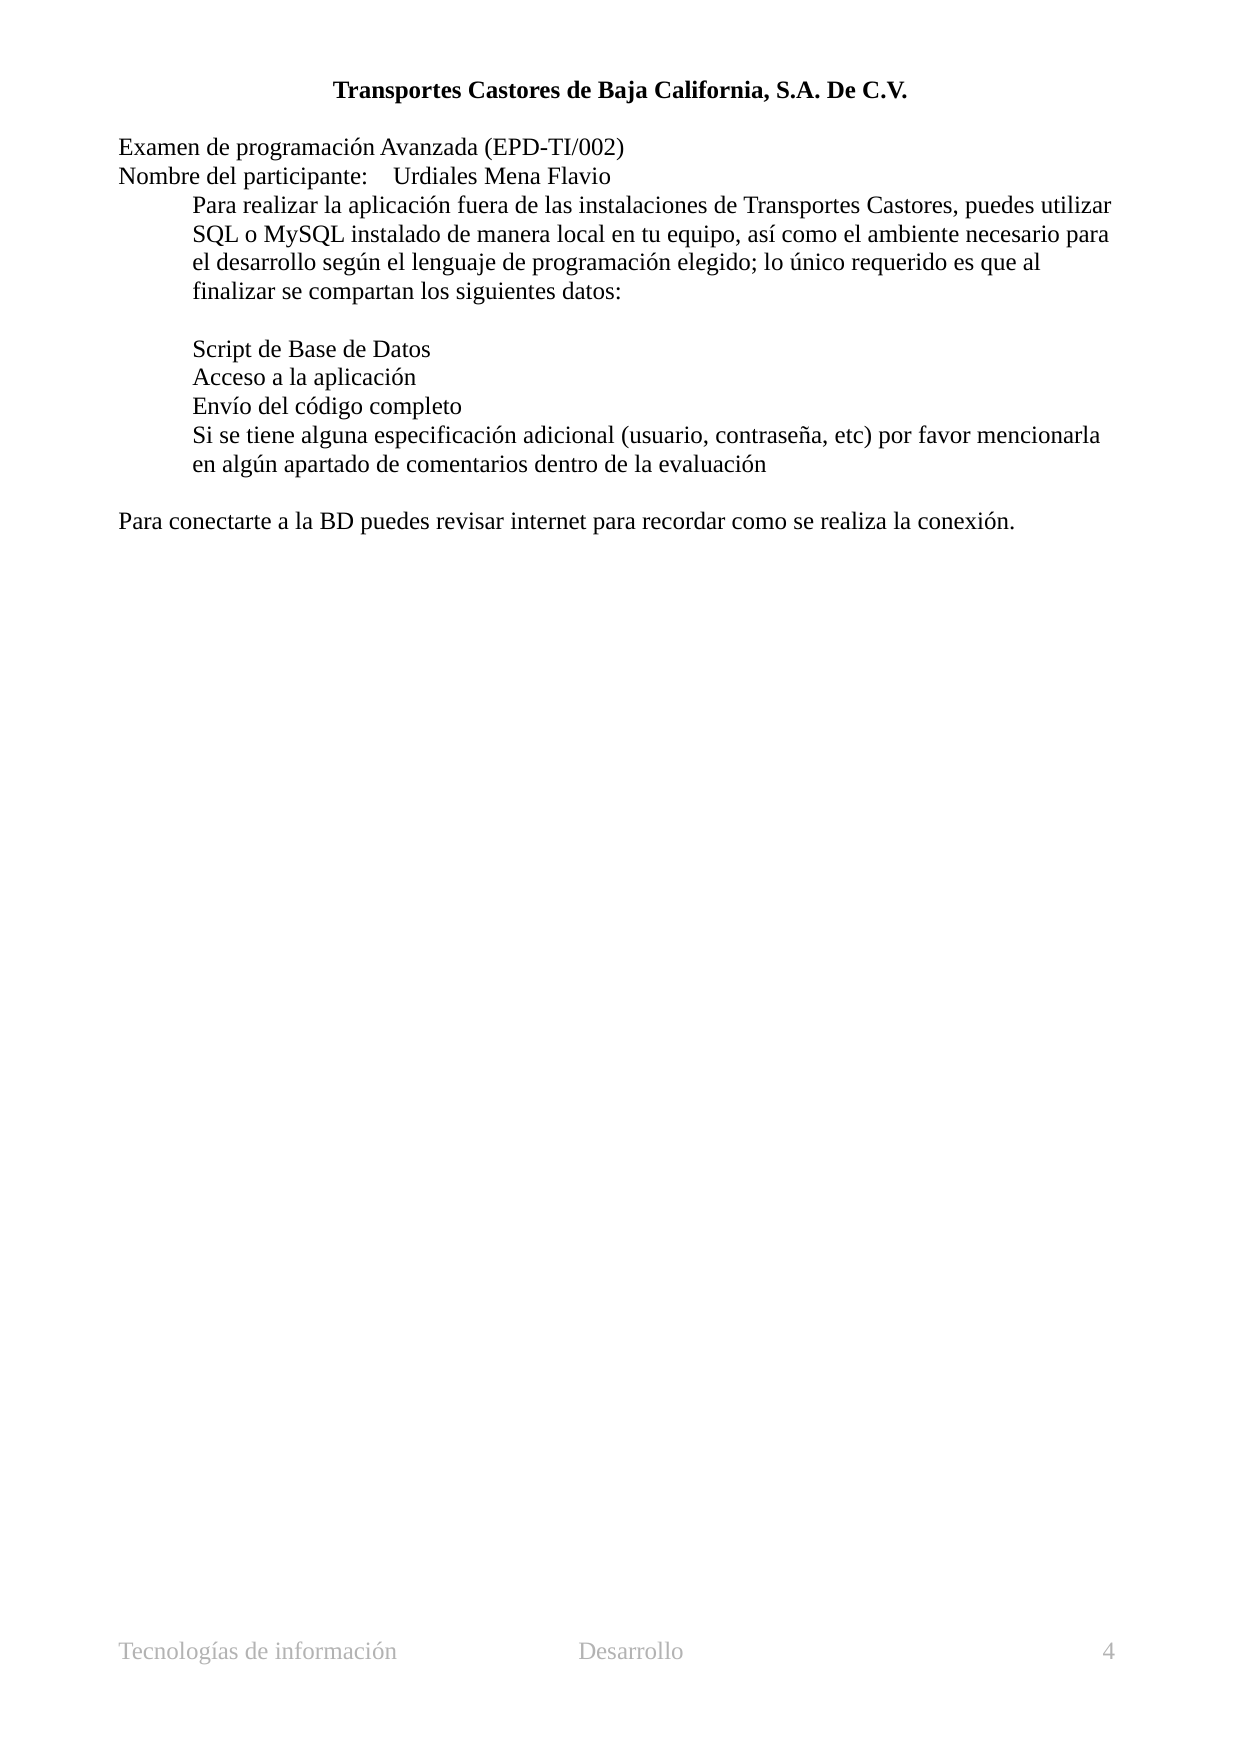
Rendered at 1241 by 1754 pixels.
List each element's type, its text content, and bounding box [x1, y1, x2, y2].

text Envío del código completo [118, 391, 1122, 420]
text Acceso a la aplicación [118, 362, 1122, 391]
text Para conectarte a la BD puedes revisar internet para recordar como se realiza la conexión. [118, 506, 1122, 535]
text Script de Base de Datos [118, 334, 1122, 362]
text Si se tiene alguna especificación adicional (usuario, contraseña, etc) por favor mencionarla en algún apartado de comentarios dentro de la evaluación [118, 420, 1122, 477]
text Para realizar la aplicación fuera de las instalaciones de Transportes Castores, puedes utilizar SQL o MySQL instalado de manera local en tu equipo, así como el ambiente necesario para el desarrollo según el lenguaje de programación elegido; lo único requerido es que al finalizar se compartan los siguientes datos: [118, 190, 1122, 305]
